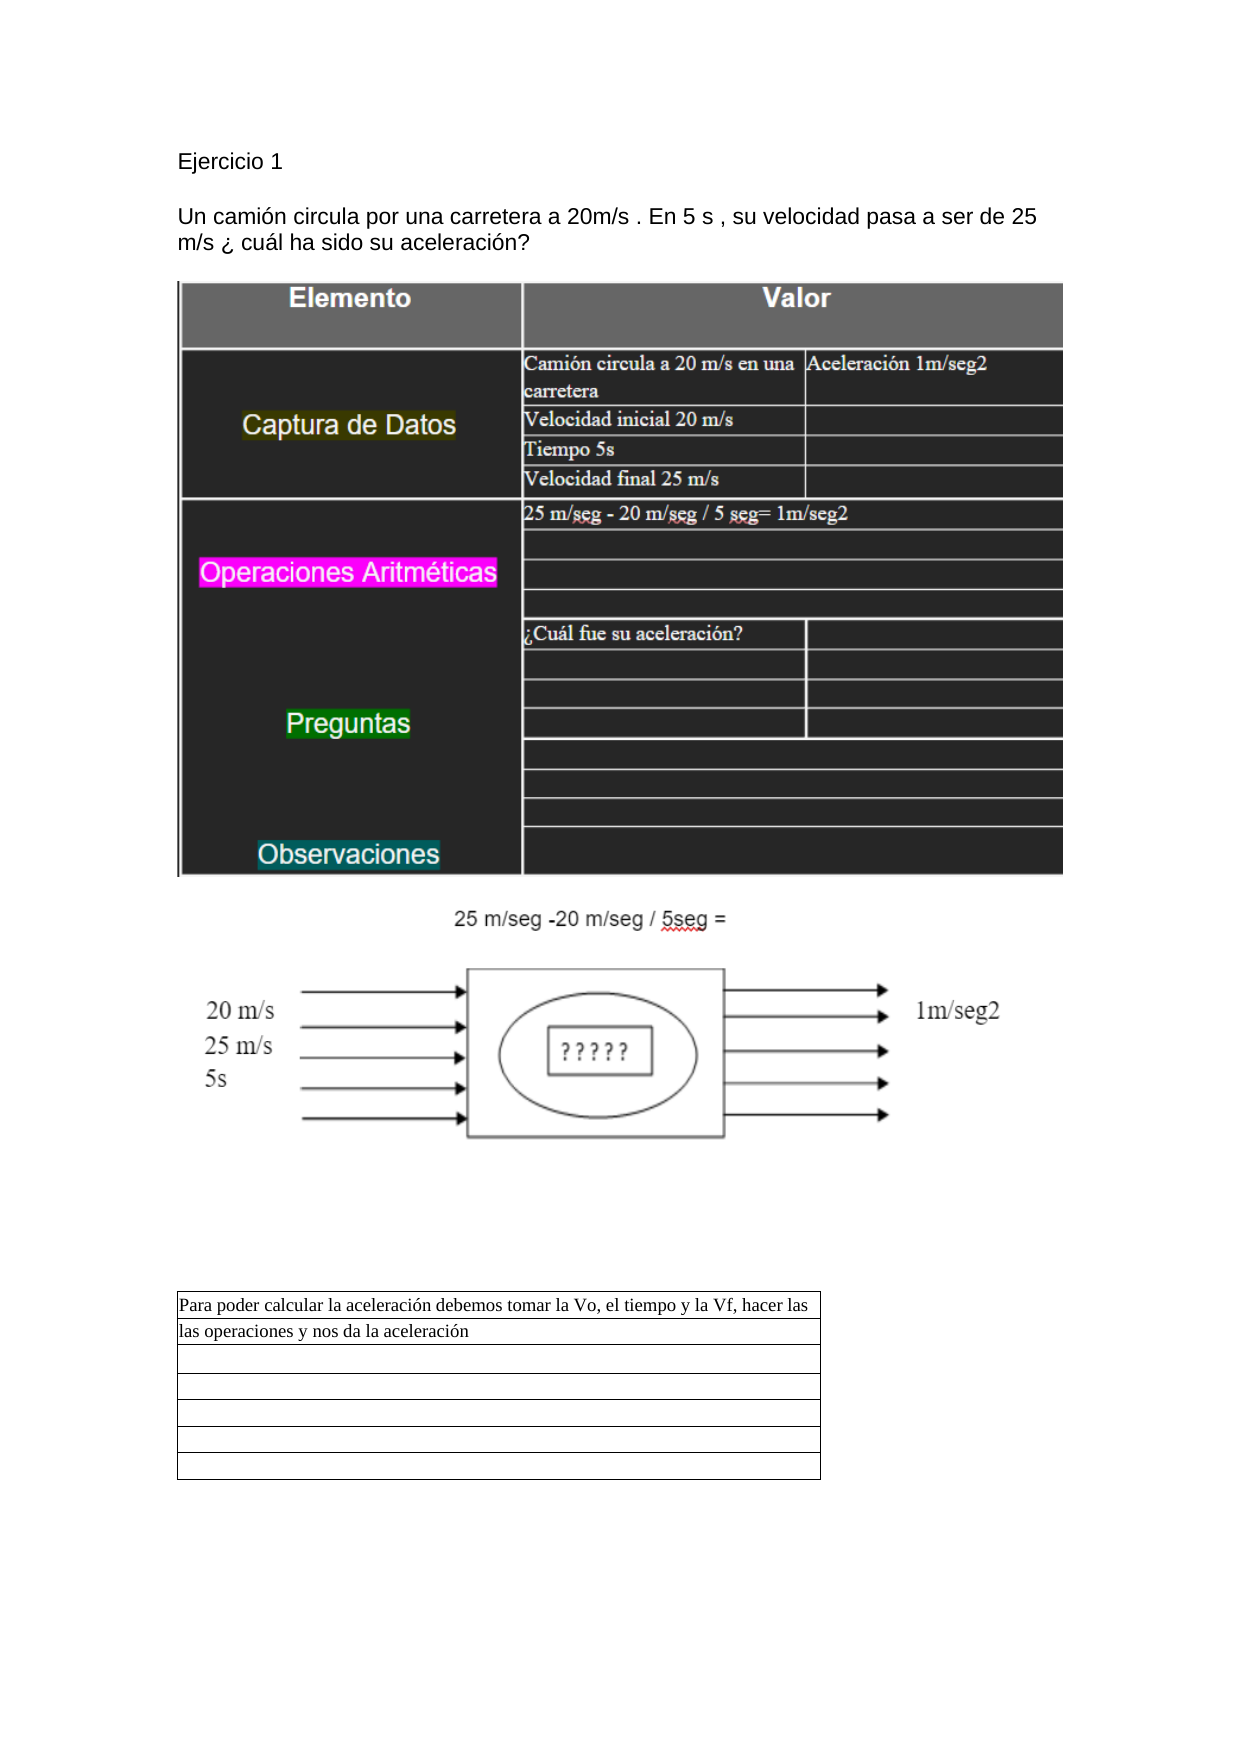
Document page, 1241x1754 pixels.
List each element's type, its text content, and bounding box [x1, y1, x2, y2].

table_cell las operaciones y nos da la aceleración [178, 1319, 820, 1344]
table_cell [178, 1400, 820, 1426]
table_header Para poder calcular la aceleración debemos tomar la Vo, el tiempo y la Vf, hacer las [178, 1292, 820, 1318]
text Ejercicio 1 [177, 148, 1063, 174]
text Un camión circula por una carretera a 20m/s . En 5 s , su velocidad pasa a ser de 25 m/s ¿ cuál ha sido su aceleración? [177, 203, 1063, 255]
table_cell [178, 1345, 820, 1372]
table_cell [178, 1427, 820, 1452]
table_cell [178, 1453, 820, 1479]
table_cell [178, 1374, 820, 1399]
